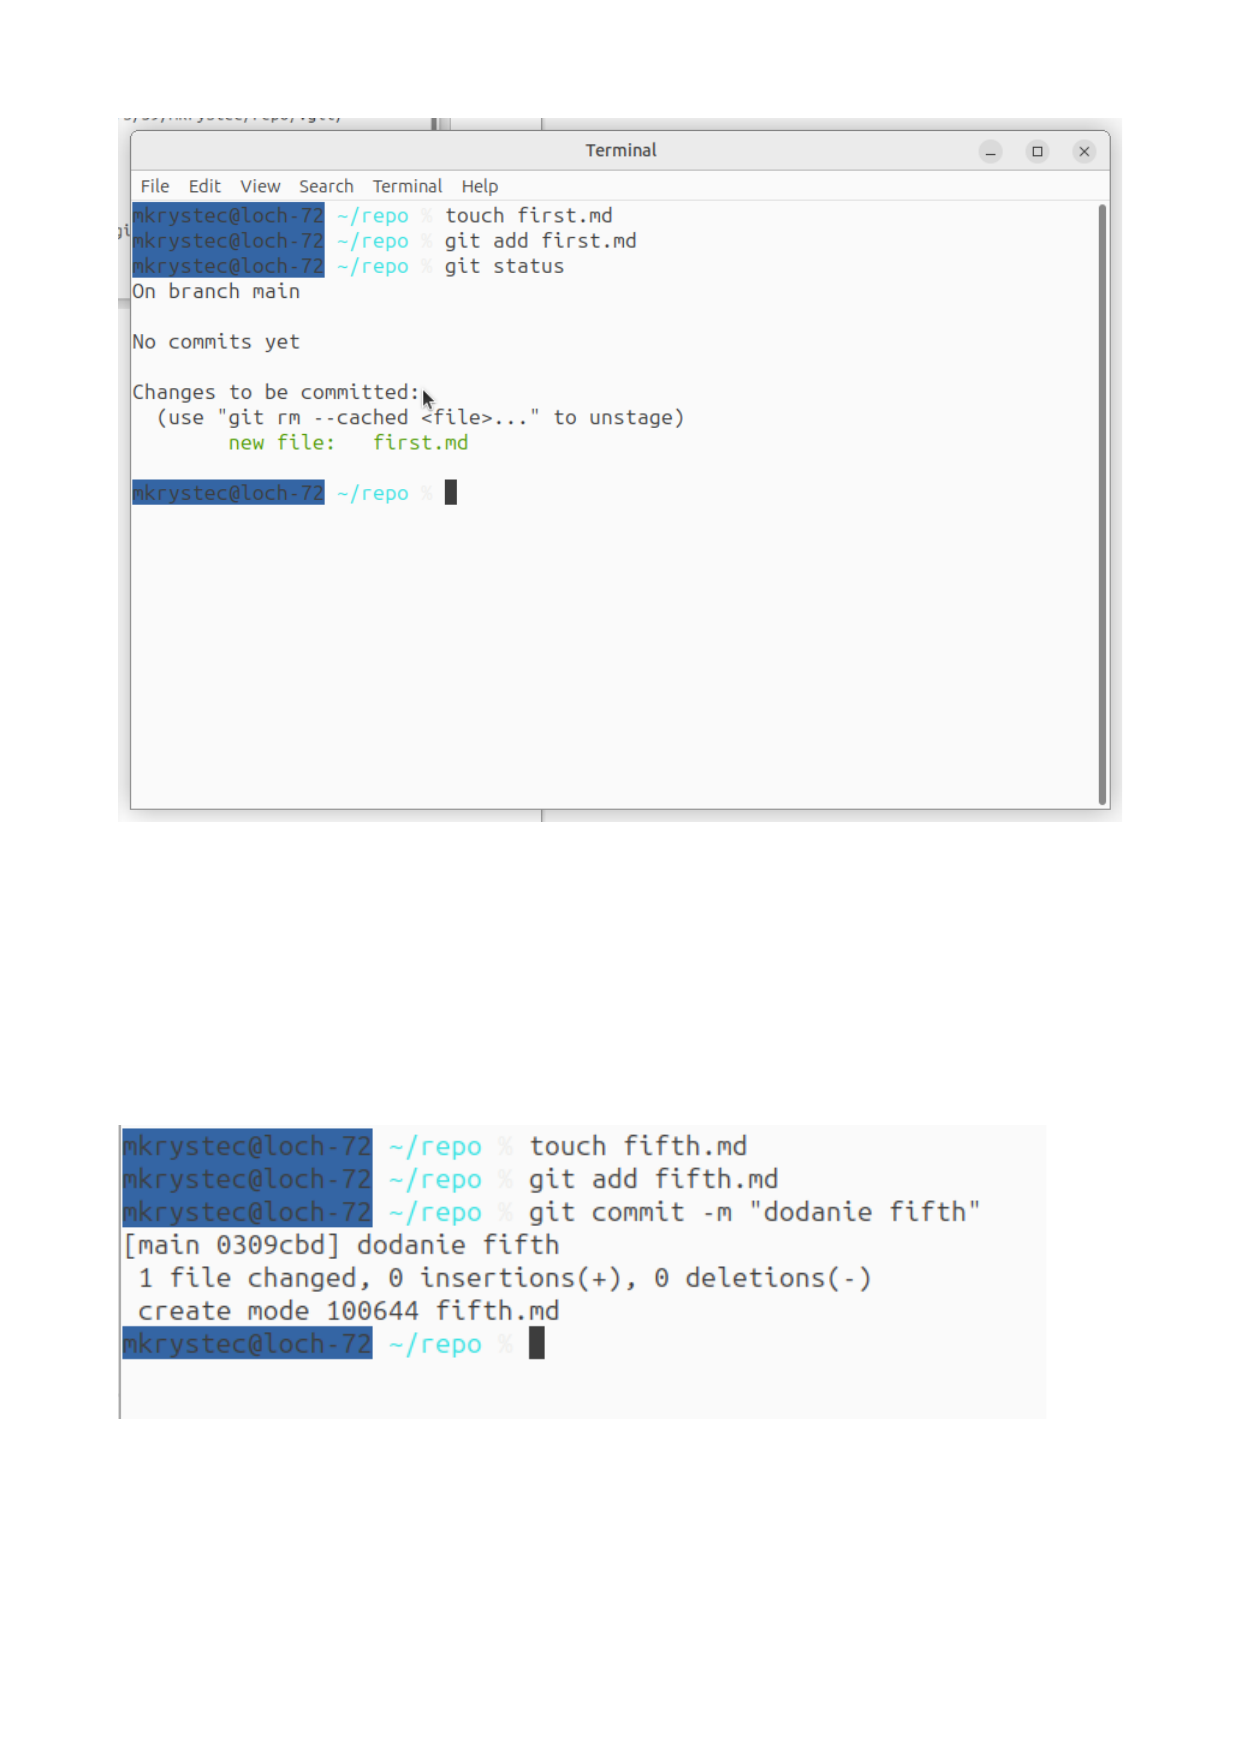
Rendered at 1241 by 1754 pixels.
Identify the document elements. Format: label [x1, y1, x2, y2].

picture [118, 118, 1123, 822]
picture [118, 1125, 1047, 1419]
